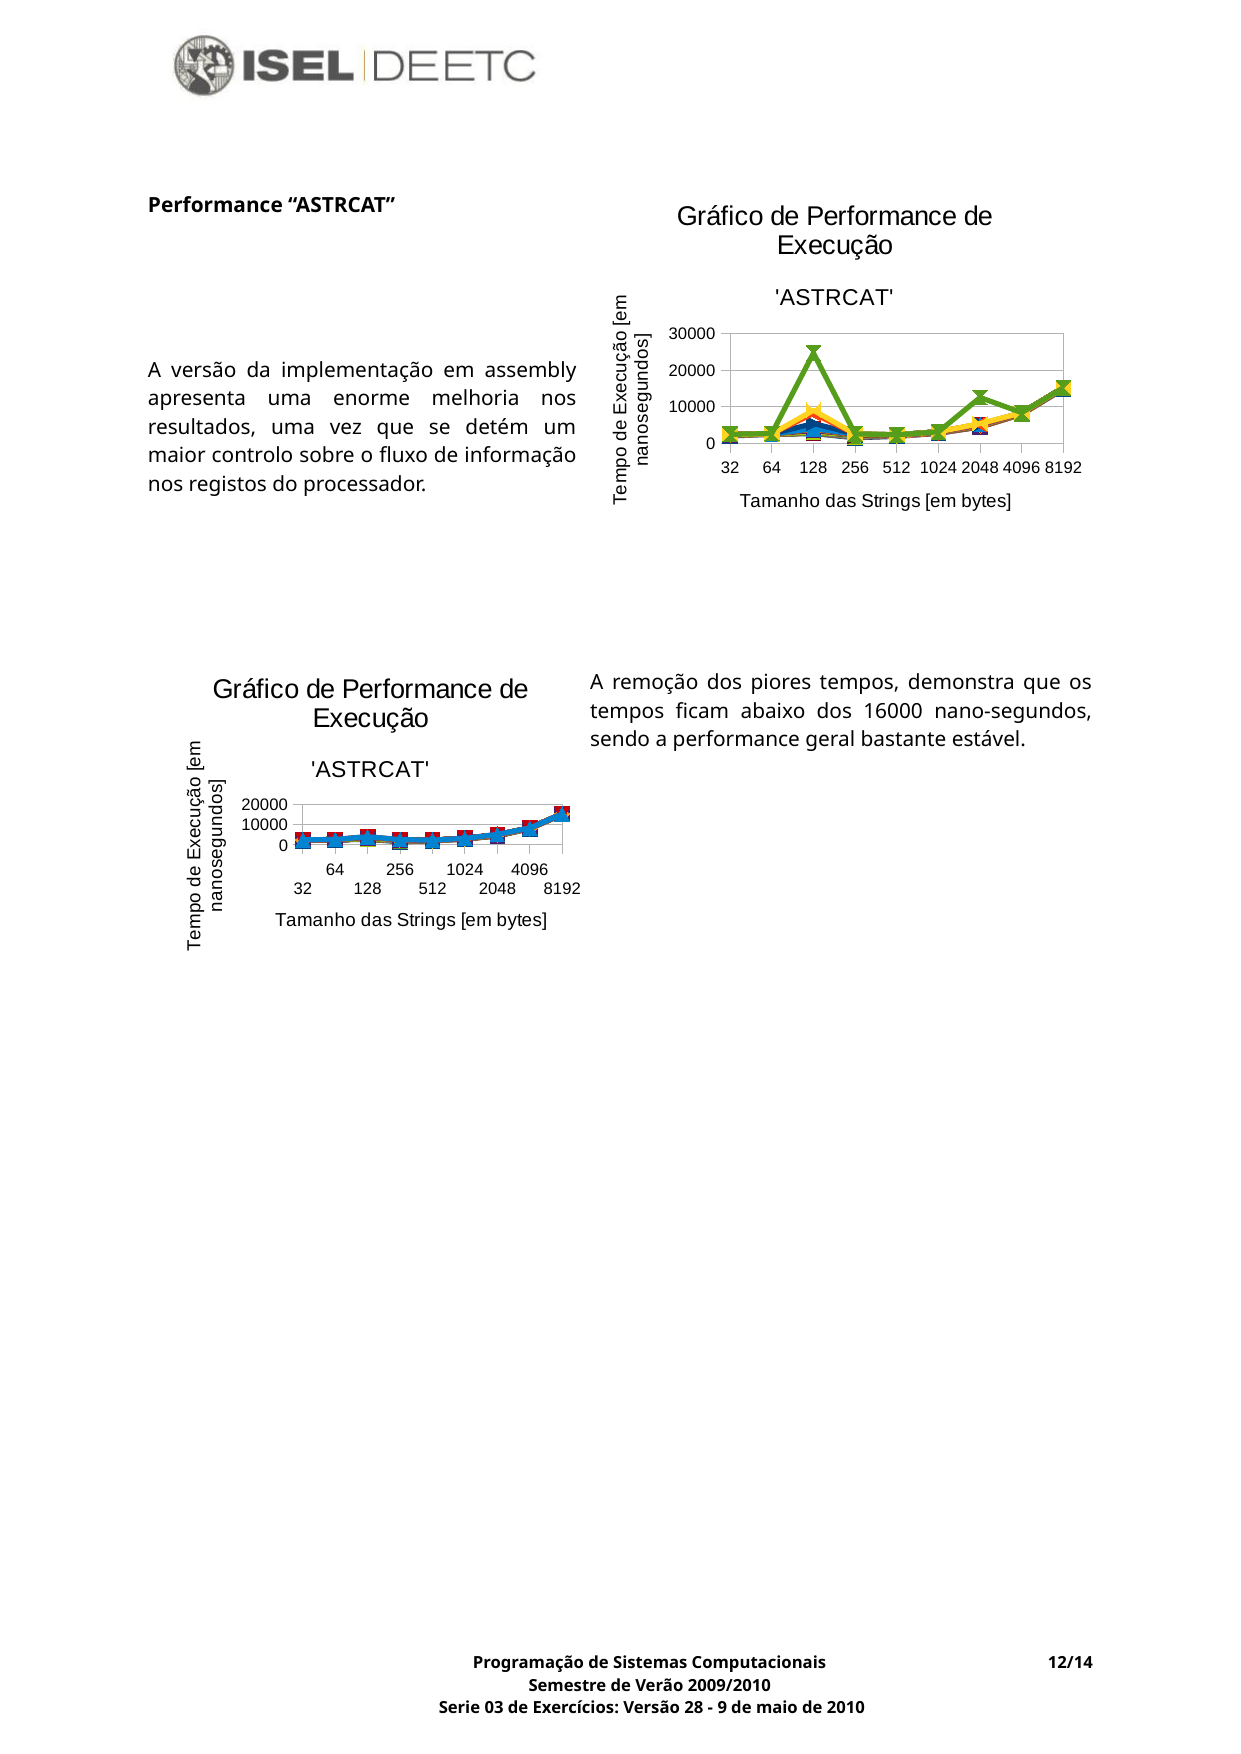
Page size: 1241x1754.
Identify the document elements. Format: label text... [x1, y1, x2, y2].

text Performance “ASTRCAT” [148, 190, 576, 219]
text A versão da implementação em assembly apresenta uma enorme melhoria nos resultados, uma vez que se detém um maior controlo sobre o fluxo de informação nos registos do processador. [148, 355, 576, 497]
picture [164, 20, 566, 121]
text A remoção dos piores tempos, demonstra que os tempos ficam abaixo dos 16000 nano-segundos, sendo a performance geral bastante estável. [590, 667, 1093, 753]
